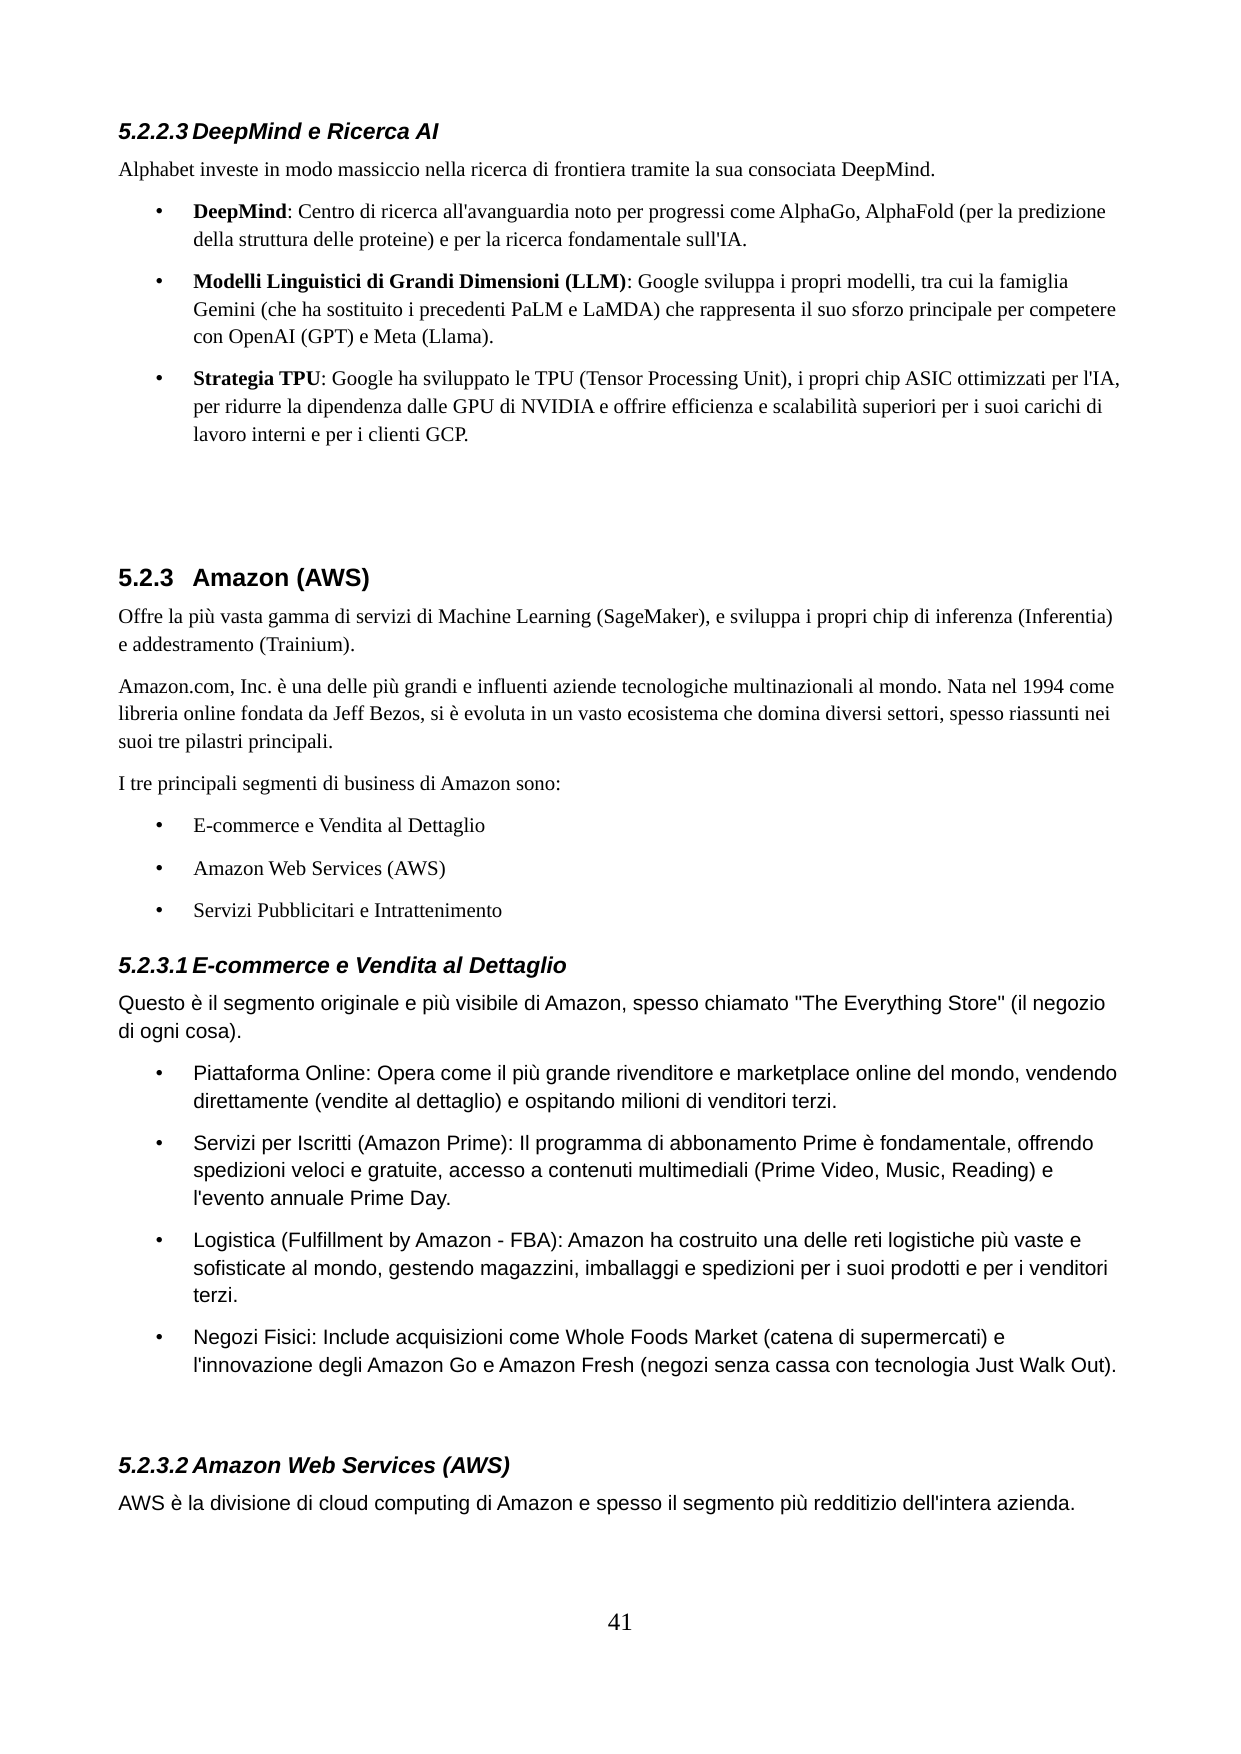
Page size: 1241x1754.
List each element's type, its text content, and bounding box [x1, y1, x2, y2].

text Alphabet investe in modo massiccio nella ricerca di frontiera tramite la sua consociata DeepMind. [118, 157, 1122, 181]
list E-commerce e Vendita al Dettaglio [156, 813, 1122, 837]
text AWS è la divisione di cloud computing di Amazon e spesso il segmento più redditizio dell'intera azienda. [118, 1491, 1122, 1515]
list Servizi Pubblicitari e Intrattenimento [156, 898, 1122, 922]
list Piattaforma Online: Opera come il più grande rivenditore e marketplace online del mondo, vendendo direttamente (vendite al dettaglio) e ospitando milioni di venditori terzi. [156, 1061, 1122, 1112]
list Logistica (Fulfillment by Amazon - FBA): Amazon ha costruito una delle reti logistiche più vaste e sofisticate al mondo, gestendo magazzini, imballaggi e spedizioni per i suoi prodotti e per i venditori terzi. [156, 1228, 1122, 1307]
list Negozi Fisici: Include acquisizioni come Whole Foods Market (catena di supermercati) e l'innovazione degli Amazon Go e Amazon Fresh (negozi senza cassa con tecnologia Just Walk Out). [156, 1325, 1122, 1376]
text I tre principali segmenti di business di Amazon sono: [118, 771, 1122, 795]
subtitle Amazon Web Services (AWS) [118, 1452, 1122, 1478]
subtitle Amazon (AWS) [118, 563, 1122, 591]
list Strategia TPU: Google ha sviluppato le TPU (Tensor Processing Unit), i propri chip ASIC ottimizzati per l'IA, per ridurre la dipendenza dalle GPU di NVIDIA e offrire efficienza e scalabilità superiori per i suoi carichi di lavoro interni e per i clienti GCP. [156, 366, 1122, 446]
list Amazon Web Services (AWS) [156, 856, 1122, 879]
text Amazon.com, Inc. è una delle più grandi e influenti aziende tecnologiche multinazionali al mondo. Nata nel 1994 come libreria online fondata da Jeff Bezos, si è evoluta in un vasto ecosistema che domina diversi settori, spesso riassunti nei suoi tre pilastri principali. [118, 674, 1122, 753]
subtitle DeepMind e Ricerca AI [118, 118, 1122, 144]
subtitle E-commerce e Vendita al Dettaglio [118, 952, 1122, 979]
list Servizi per Iscritti (Amazon Prime): Il programma di abbonamento Prime è fondamentale, offrendo spedizioni veloci e gratuite, accesso a contenuti multimediali (Prime Video, Music, Reading) e l'evento annuale Prime Day. [156, 1131, 1122, 1209]
list DeepMind: Centro di ricerca all'avanguardia noto per progressi come AlphaGo, AlphaFold (per la predizione della struttura delle proteine) e per la ricerca fondamentale sull'IA. [156, 199, 1122, 251]
list Modelli Linguistici di Grandi Dimensioni (LLM): Google sviluppa i propri modelli, tra cui la famiglia Gemini (che ha sostituito i precedenti PaLM e LaMDA) che rappresenta il suo sforzo principale per competere con OpenAI (GPT) e Meta (Llama). [156, 269, 1122, 348]
text Questo è il segmento originale e più visibile di Amazon, spesso chiamato "The Everything Store" (il negozio di ogni cosa). [118, 991, 1122, 1043]
text Offre la più vasta gamma di servizi di Machine Learning (SageMaker), e sviluppa i propri chip di inferenza (Inferentia) e addestramento (Trainium). [118, 604, 1122, 656]
